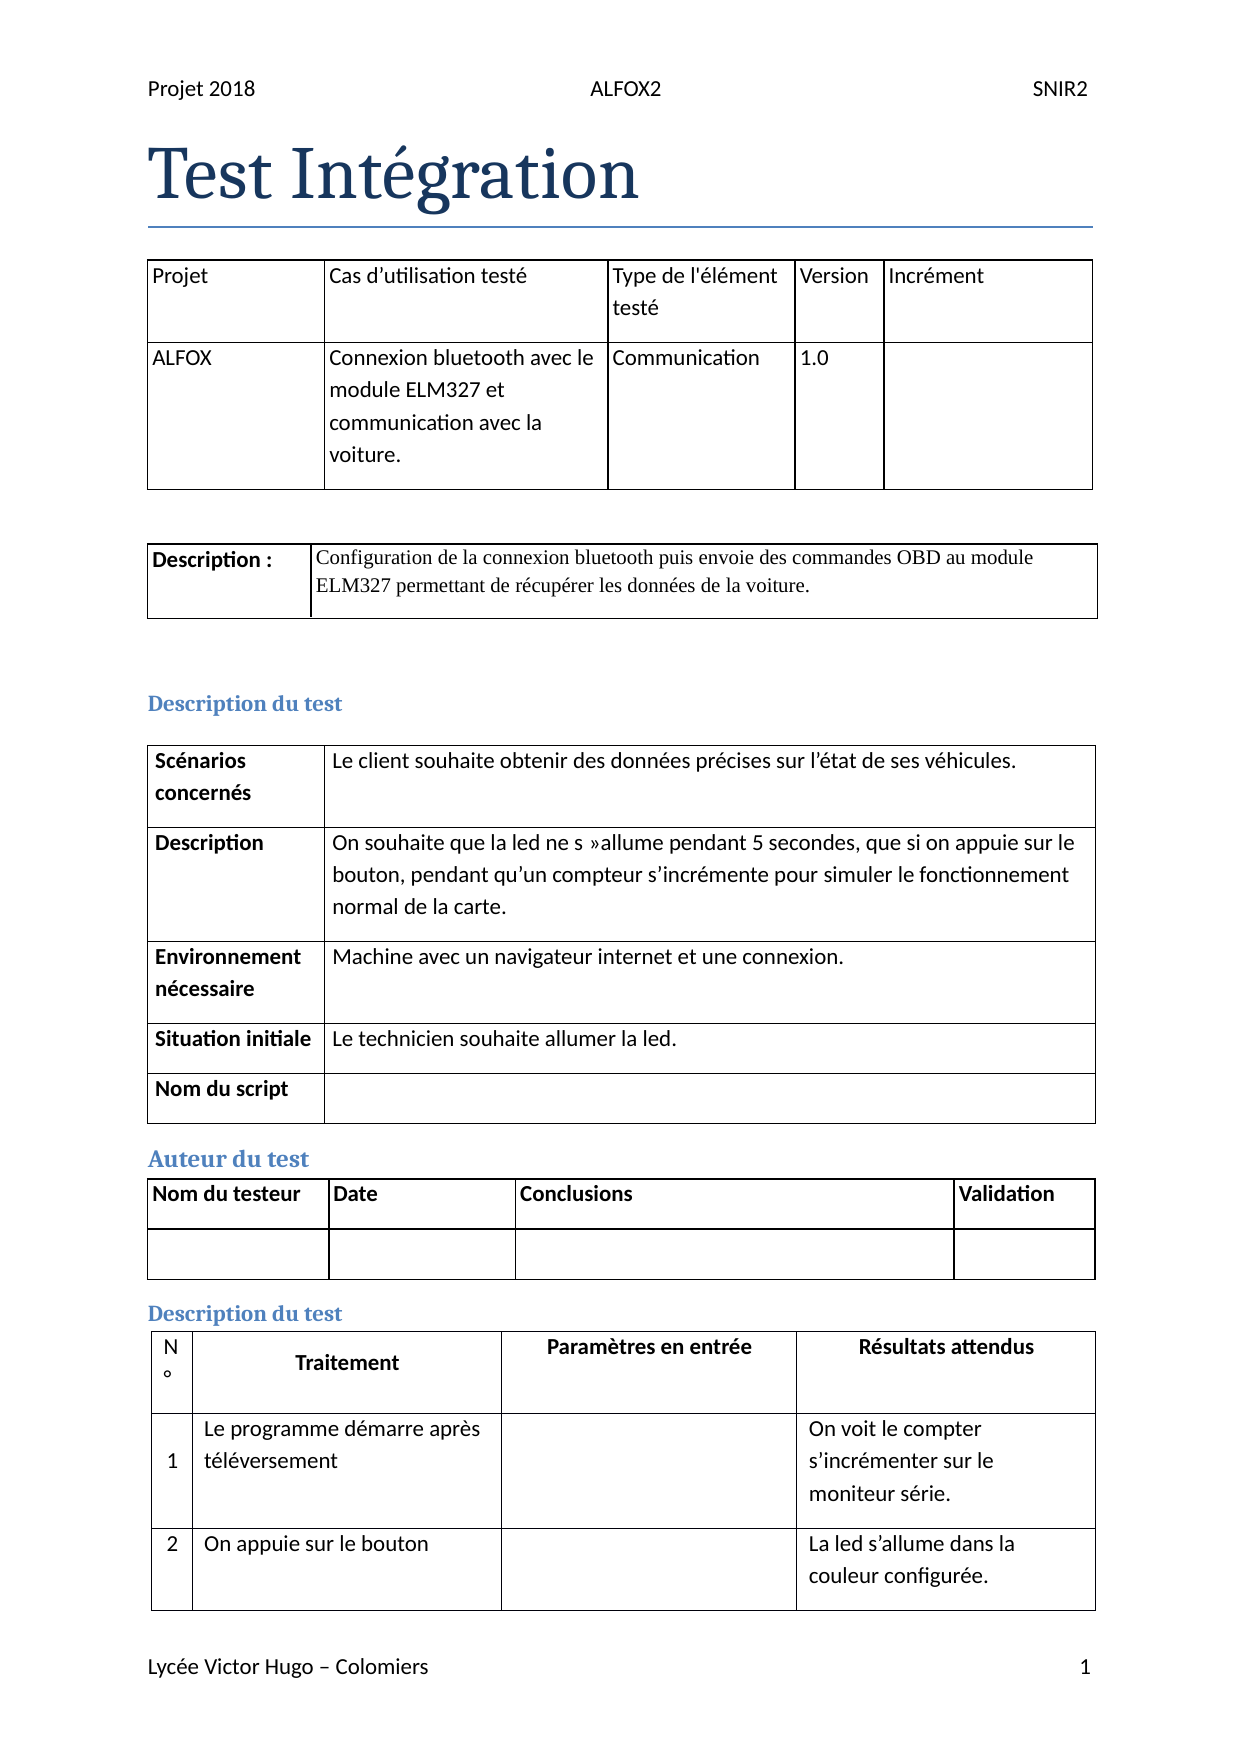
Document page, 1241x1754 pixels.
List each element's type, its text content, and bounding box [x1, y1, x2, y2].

table_cell [502, 1414, 796, 1528]
table_cell Situation initiale [148, 1024, 324, 1073]
table_cell Nom du script [148, 1074, 324, 1123]
table_cell 2 [152, 1529, 192, 1610]
table_header Le client souhaite obtenir des données précises sur l’état de ses véhicules. [325, 746, 1095, 827]
table_header Projet [148, 261, 324, 342]
table_header Traitement [193, 1332, 501, 1413]
table_cell Le technicien souhaite allumer la led. [325, 1024, 1095, 1073]
table_cell 1 [152, 1414, 192, 1528]
table_cell [502, 1529, 796, 1610]
table_cell Machine avec un navigateur internet et une connexion. [325, 942, 1095, 1023]
table_cell [148, 1230, 328, 1279]
table_cell [516, 1230, 953, 1279]
table_cell [325, 1074, 1095, 1123]
table_header N° [152, 1332, 192, 1413]
subtitle Description du test [148, 1301, 1093, 1327]
table_header Résultats attendus [797, 1332, 1095, 1413]
table_header Cas d’utilisation testé [325, 261, 607, 342]
table_header Conclusions [516, 1180, 953, 1228]
table_cell La led s’allume dans la couleur configurée. [797, 1529, 1095, 1610]
subtitle Test Intégration [148, 131, 1093, 226]
subtitle Auteur du test [148, 1145, 1093, 1173]
table_cell Connexion bluetooth avec le module ELM327 et communication avec la voiture. [325, 343, 607, 489]
table_header Type de l'élément testé [609, 261, 794, 342]
subtitle Description du test [148, 691, 1093, 717]
table_header Validation [955, 1180, 1094, 1228]
table_cell ALFOX [148, 343, 324, 489]
table_cell On appuie sur le bouton [193, 1529, 501, 1610]
table_cell [885, 343, 1092, 489]
table_cell Communication [609, 343, 794, 489]
table_cell [955, 1230, 1094, 1279]
table_header Scénarios concernés [148, 746, 324, 827]
table_header Paramètres en entrée [502, 1332, 796, 1413]
table_header Description : [148, 545, 310, 617]
table_cell [330, 1230, 515, 1279]
table_cell Le programme démarre après téléversement [193, 1414, 501, 1528]
table_cell Environnement nécessaire [148, 942, 324, 1023]
table_header Date [330, 1180, 515, 1228]
table_cell Description [148, 828, 324, 941]
table_cell 1.0 [796, 343, 883, 489]
table_header Configuration de la connexion bluetooth puis envoie des commandes OBD au module ELM327 permettant de récupérer les données de la voiture. [312, 545, 1097, 617]
table_header Nom du testeur [148, 1180, 328, 1228]
table_cell On voit le compter s’incrémenter sur le moniteur série. [797, 1414, 1095, 1528]
table_cell On souhaite que la led ne s »allume pendant 5 secondes, que si on appuie sur le bouton, pendant qu’un compteur s’incrémente pour simuler le fonctionnement normal de la carte. [325, 828, 1095, 941]
table_header Incrément [885, 261, 1092, 342]
table_header Version [796, 261, 883, 342]
